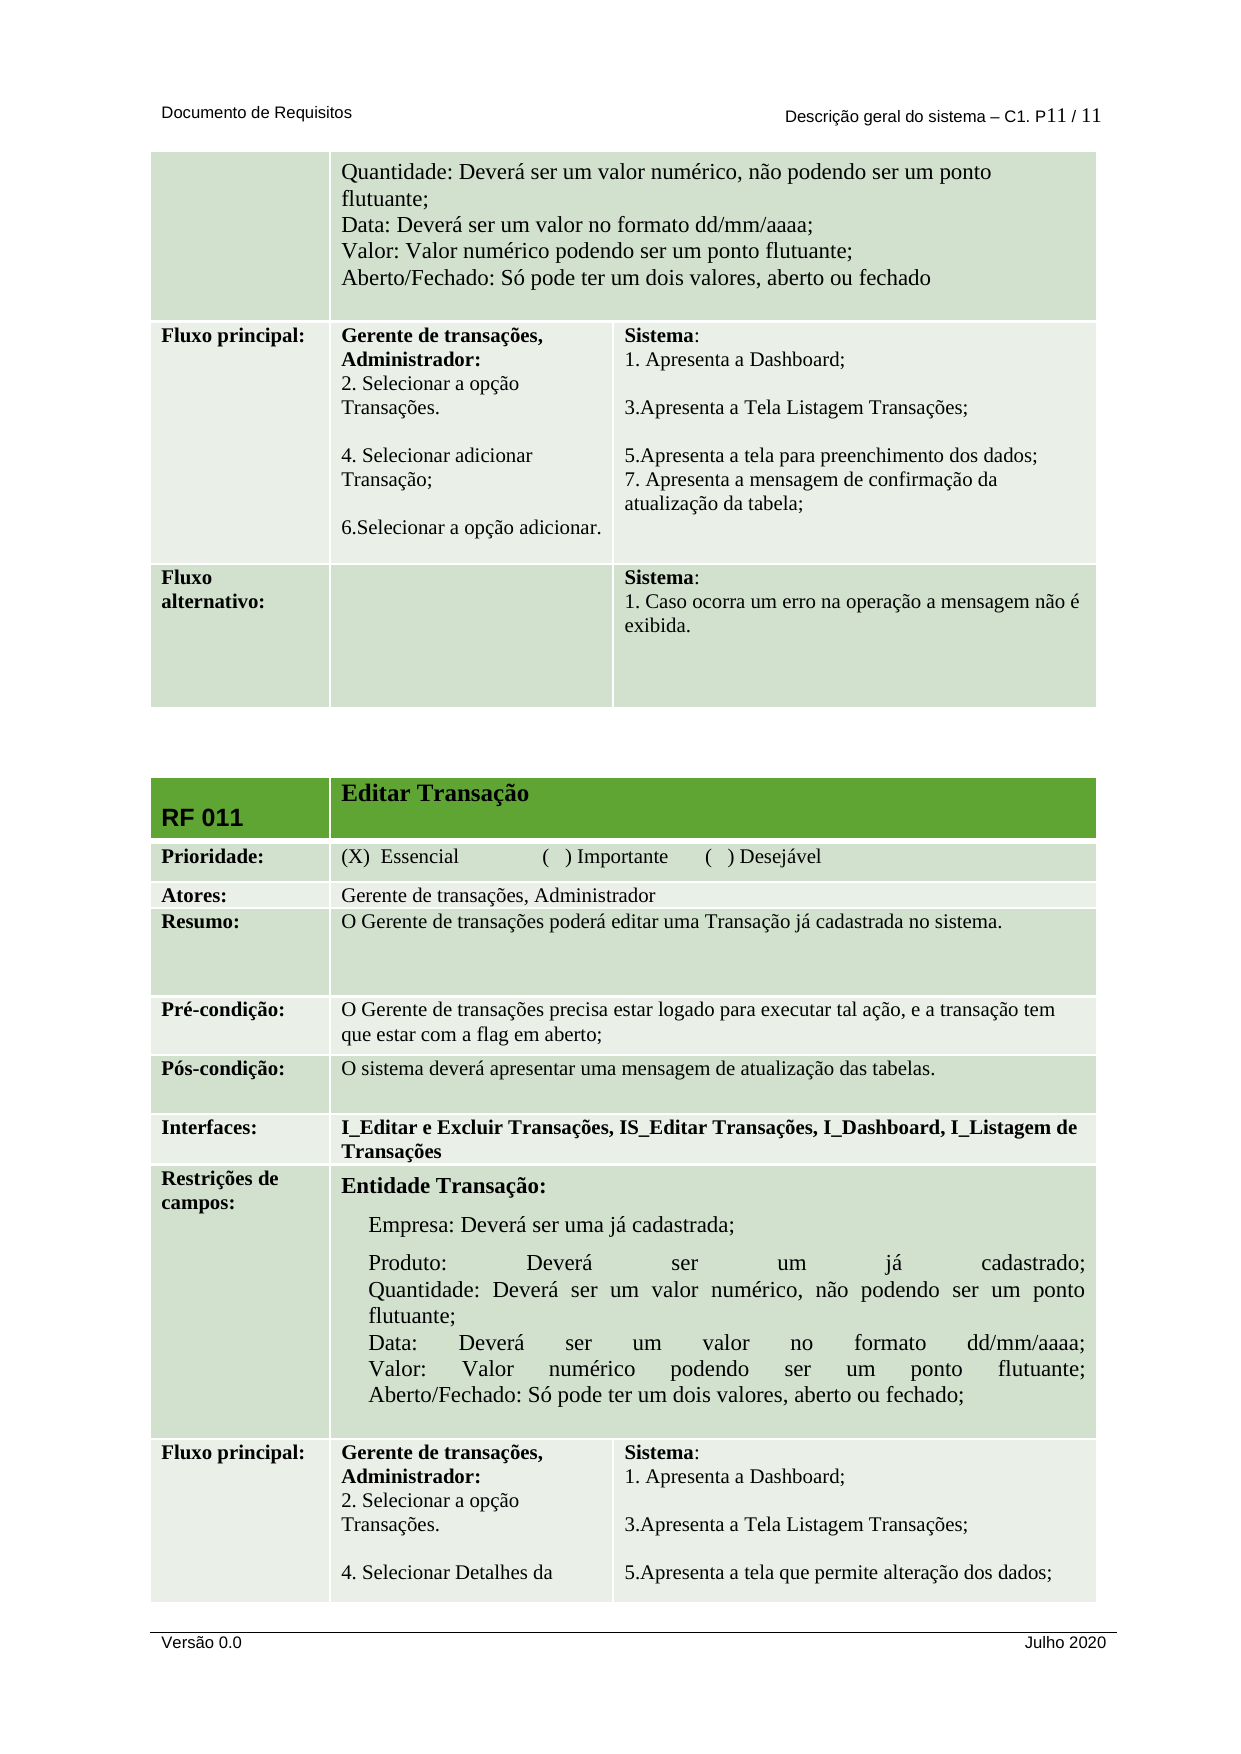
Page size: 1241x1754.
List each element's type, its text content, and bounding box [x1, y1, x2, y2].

table_cell Interfaces: [151, 1115, 329, 1163]
table_cell O Gerente de transações poderá editar uma Transação já cadastrada no sistema. [331, 909, 1096, 995]
table_cell Quantidade: Deverá ser um valor numérico, não podendo ser um ponto flutuante; Data: Deverá ser um valor no formato dd/mm/aaaa; Valor: Valor numérico podendo ser um ponto flutuante; Aberto/Fechado: Só pode ter um dois valores, aberto ou fechado [331, 152, 1096, 320]
table_cell Restrições de campos: [151, 1166, 329, 1438]
table_cell Fluxo principal: [151, 323, 329, 563]
table_cell I_Editar e Excluir Transações, IS_Editar Transações, I_Dashboard, I_Listagem de Transações [331, 1115, 1096, 1163]
table_cell Gerente de transações, Administrador [331, 883, 1096, 907]
table_cell [331, 565, 612, 707]
table_cell Pós-condição: [151, 1056, 329, 1113]
table_header Editar Transação [331, 778, 1096, 838]
table_cell Gerente de transações, Administrador: 2. Selecionar a opção Transações. 4. Selecionar Detalhes da [331, 1440, 612, 1602]
table_cell O sistema deverá apresentar uma mensagem de atualização das tabelas. [331, 1056, 1096, 1113]
table_cell Entidade Transação: Empresa: Deverá ser uma já cadastrada; Produto: Deverá ser um já cadastrado; Quantidade: Deverá ser um valor numérico, não podendo ser um ponto flutuante; Data: Deverá ser um valor no formato dd/mm/aaaa; Valor: Valor numérico podendo ser um ponto flutuante; Aberto/Fechado: Só pode ter um dois valores, aberto ou fechado; [331, 1166, 1096, 1438]
table_cell Resumo: [151, 909, 329, 995]
table_cell (X) Essencial ( ) Importante ( ) Desejável [331, 844, 1096, 881]
table_cell Gerente de transações, Administrador: 2. Selecionar a opção Transações. 4. Selecionar adicionar Transação; 6.Selecionar a opção adicionar. [331, 323, 612, 563]
table_cell Sistema: 1. Apresenta a Dashboard; 3.Apresenta a Tela Listagem Transações; 5.Apresenta a tela para preenchimento dos dados; 7. Apresenta a mensagem de confirmação da atualização da tabela; [614, 323, 1096, 563]
table_cell Pré-condição: [151, 998, 329, 1054]
table_header RF 011 [151, 778, 329, 838]
table_cell Sistema: 1. Caso ocorra um erro na operação a mensagem não é exibida. [614, 565, 1096, 707]
table_cell O Gerente de transações precisa estar logado para executar tal ação, e a transação tem que estar com a flag em aberto; [331, 998, 1096, 1054]
table_cell Fluxo principal: [151, 1440, 329, 1602]
table_cell Fluxo alternativo: [151, 565, 329, 707]
table_cell Prioridade: [151, 844, 329, 881]
table_cell [151, 152, 329, 320]
table_cell Sistema: 1. Apresenta a Dashboard; 3.Apresenta a Tela Listagem Transações; 5.Apresenta a tela que permite alteração dos dados; [614, 1440, 1096, 1602]
table_cell Atores: [151, 883, 329, 907]
